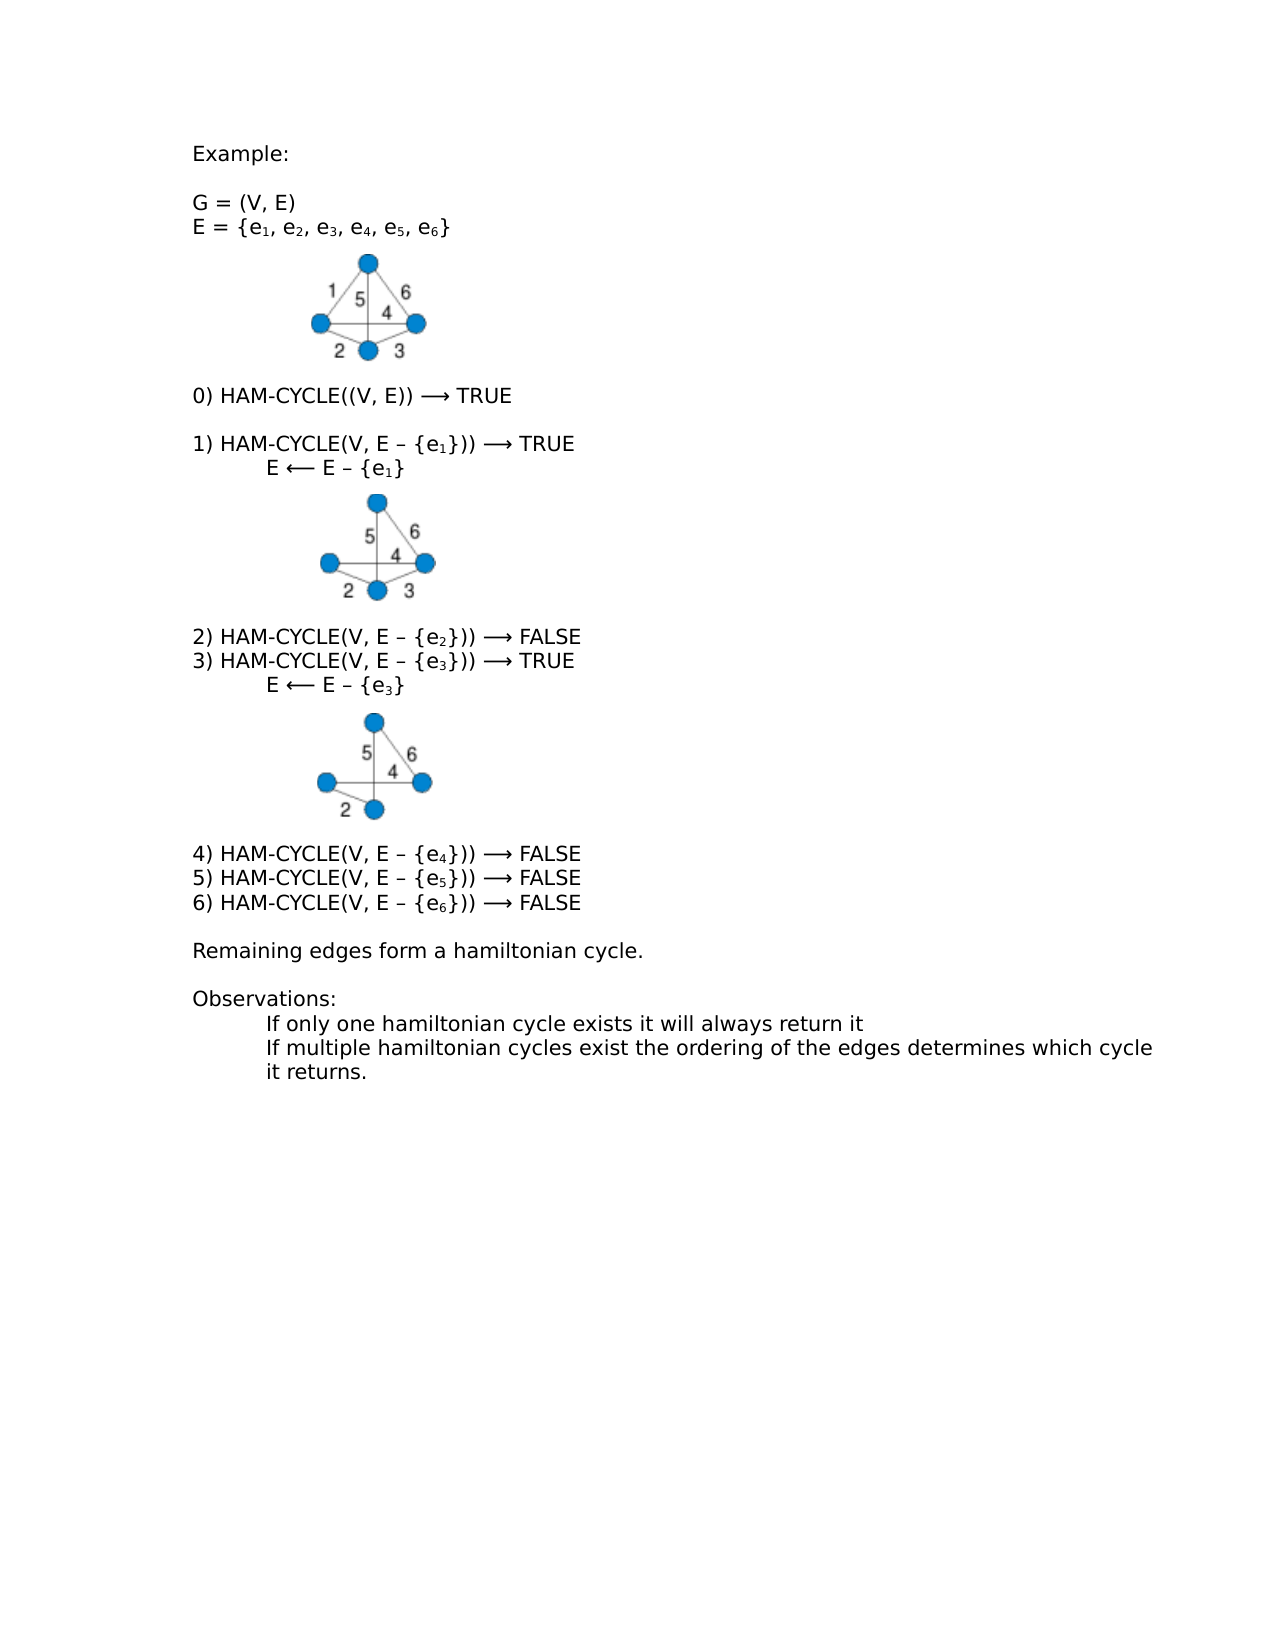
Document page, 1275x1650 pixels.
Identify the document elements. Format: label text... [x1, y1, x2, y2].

text E ⟵ E – {e3} [118, 673, 1157, 698]
text 5) HAM-CYCLE(V, E – {e5})) ⟶ FALSE [118, 866, 1157, 891]
text Remaining edges form a hamiltonian cycle. [118, 939, 1157, 963]
text If only one hamiltonian cycle exists it will always return it [118, 1012, 1157, 1036]
text E ⟵ E – {e1} [118, 456, 1157, 481]
picture [320, 494, 436, 609]
text Example: [118, 142, 1157, 166]
picture [311, 254, 427, 369]
text 3) HAM-CYCLE(V, E – {e3})) ⟶ TRUE [118, 649, 1157, 673]
text 6) HAM-CYCLE(V, E – {e6})) ⟶ FALSE [118, 891, 1157, 915]
text 4) HAM-CYCLE(V, E – {e4})) ⟶ FALSE [118, 842, 1157, 866]
text Observations: [118, 987, 1157, 1012]
picture [317, 713, 433, 828]
text G = (V, E) [118, 191, 1157, 215]
text 0) HAM-CYCLE((V, E)) ⟶ TRUE [118, 384, 1157, 408]
text If multiple hamiltonian cycles exist the ordering of the edges determines which cycle it returns. [118, 1036, 1157, 1084]
text E = {e1, e2, e3, e4, e5, e6} [118, 215, 1157, 239]
text 1) HAM-CYCLE(V, E – {e1})) ⟶ TRUE [118, 432, 1157, 456]
text 2) HAM-CYCLE(V, E – {e2})) ⟶ FALSE [118, 625, 1157, 649]
